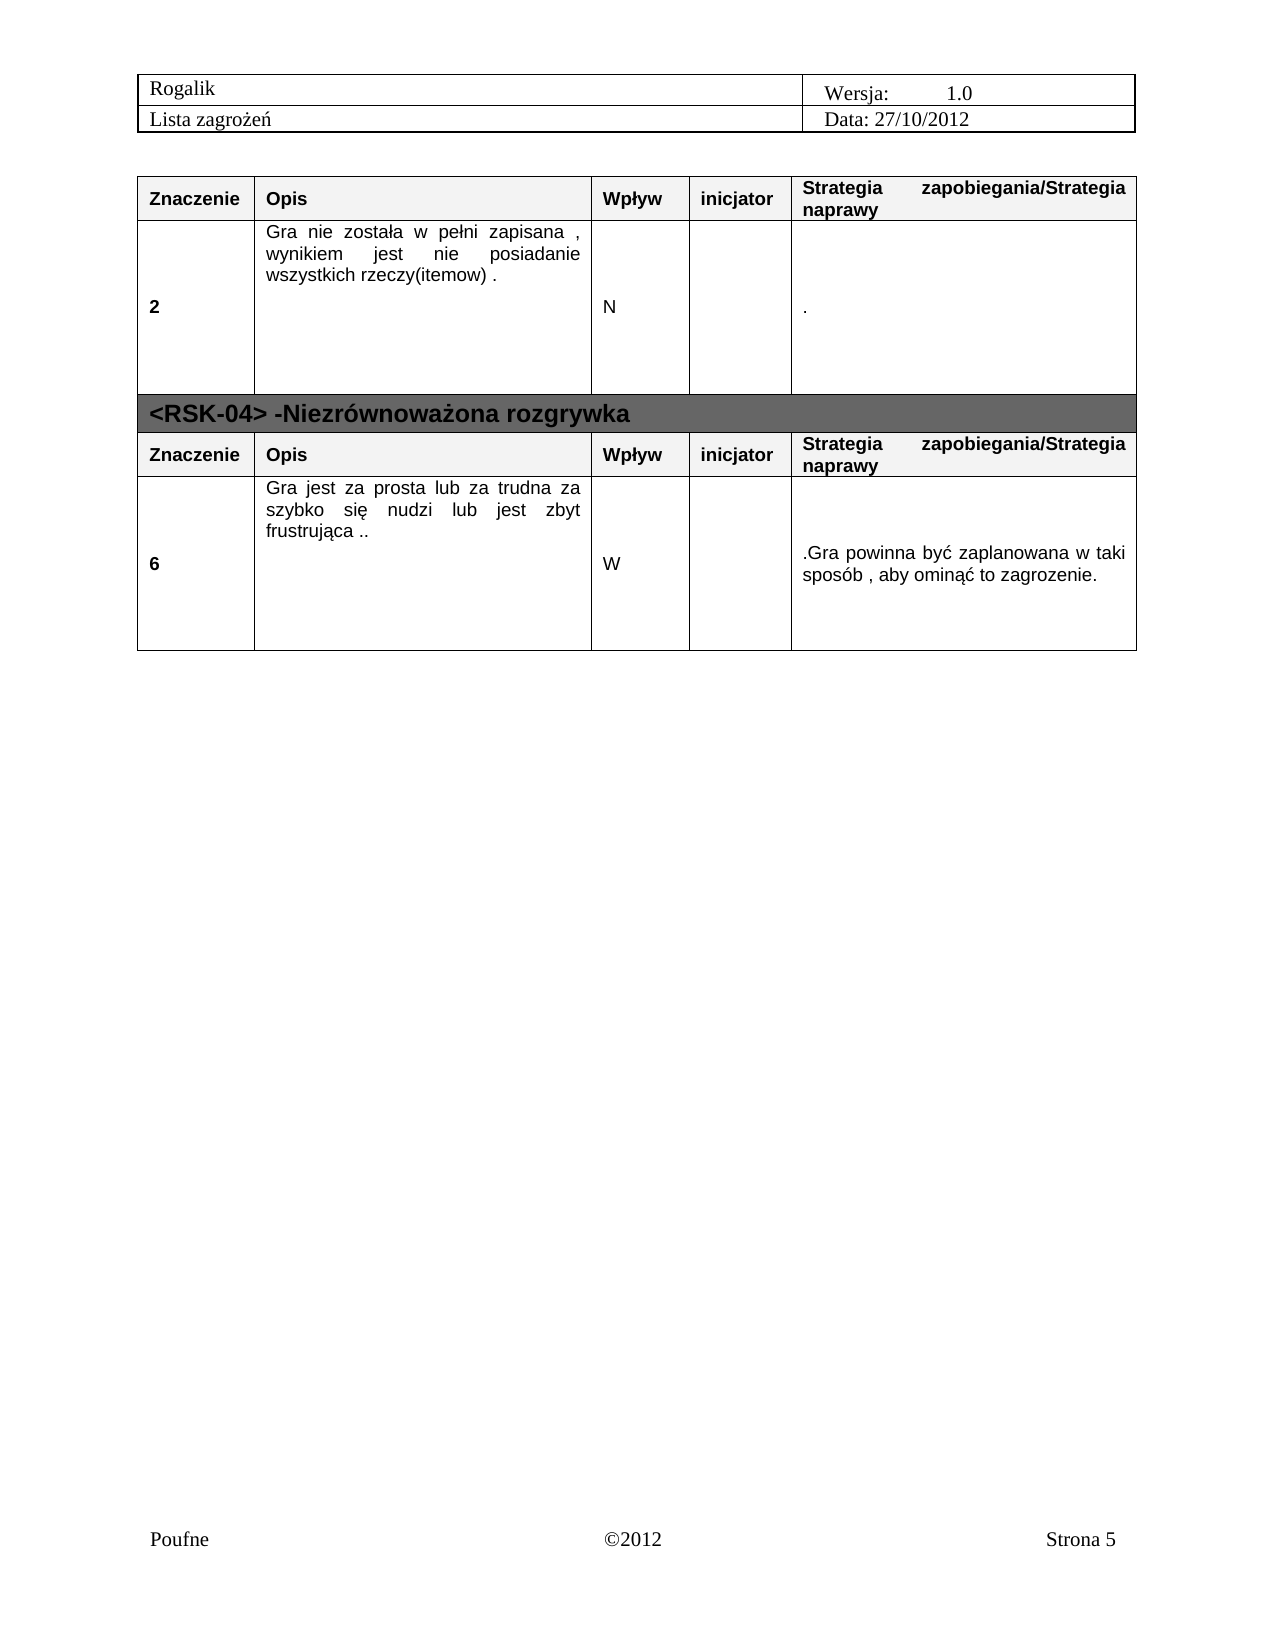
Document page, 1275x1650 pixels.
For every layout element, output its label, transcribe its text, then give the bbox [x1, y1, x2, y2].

table_cell Gra jest za prosta lub za trudna za szybko się nudzi lub jest zbyt frustrująca .. [255, 477, 591, 649]
table_cell Wpływ [592, 177, 689, 220]
table_cell Strategia zapobiegania/Strategia naprawy [792, 177, 1136, 220]
table_cell . [792, 221, 1136, 393]
table_cell Znaczenie [138, 177, 254, 220]
table_cell 2 [138, 221, 254, 393]
table_cell Wpływ [592, 433, 689, 476]
table_cell <RSK-04> -Niezrównoważona rozgrywka [138, 395, 1136, 432]
table_cell [690, 477, 791, 649]
table_cell W [592, 477, 689, 649]
table_cell Strategia zapobiegania/Strategia naprawy [792, 433, 1136, 476]
table_cell 6 [138, 477, 254, 649]
table_cell Gra nie została w pełni zapisana , wynikiem jest nie posiadanie wszystkich rzeczy(itemow) . [255, 221, 591, 393]
table_cell inicjator [690, 433, 791, 476]
table_cell Znaczenie [138, 433, 254, 476]
table_cell inicjator [690, 177, 791, 220]
table_cell N [592, 221, 689, 393]
table_cell Opis [255, 433, 591, 476]
table_cell .Gra powinna być zaplanowana w taki sposób , aby ominąć to zagrozenie. [792, 477, 1136, 649]
table_cell Opis [255, 177, 591, 220]
table_cell [690, 221, 791, 393]
